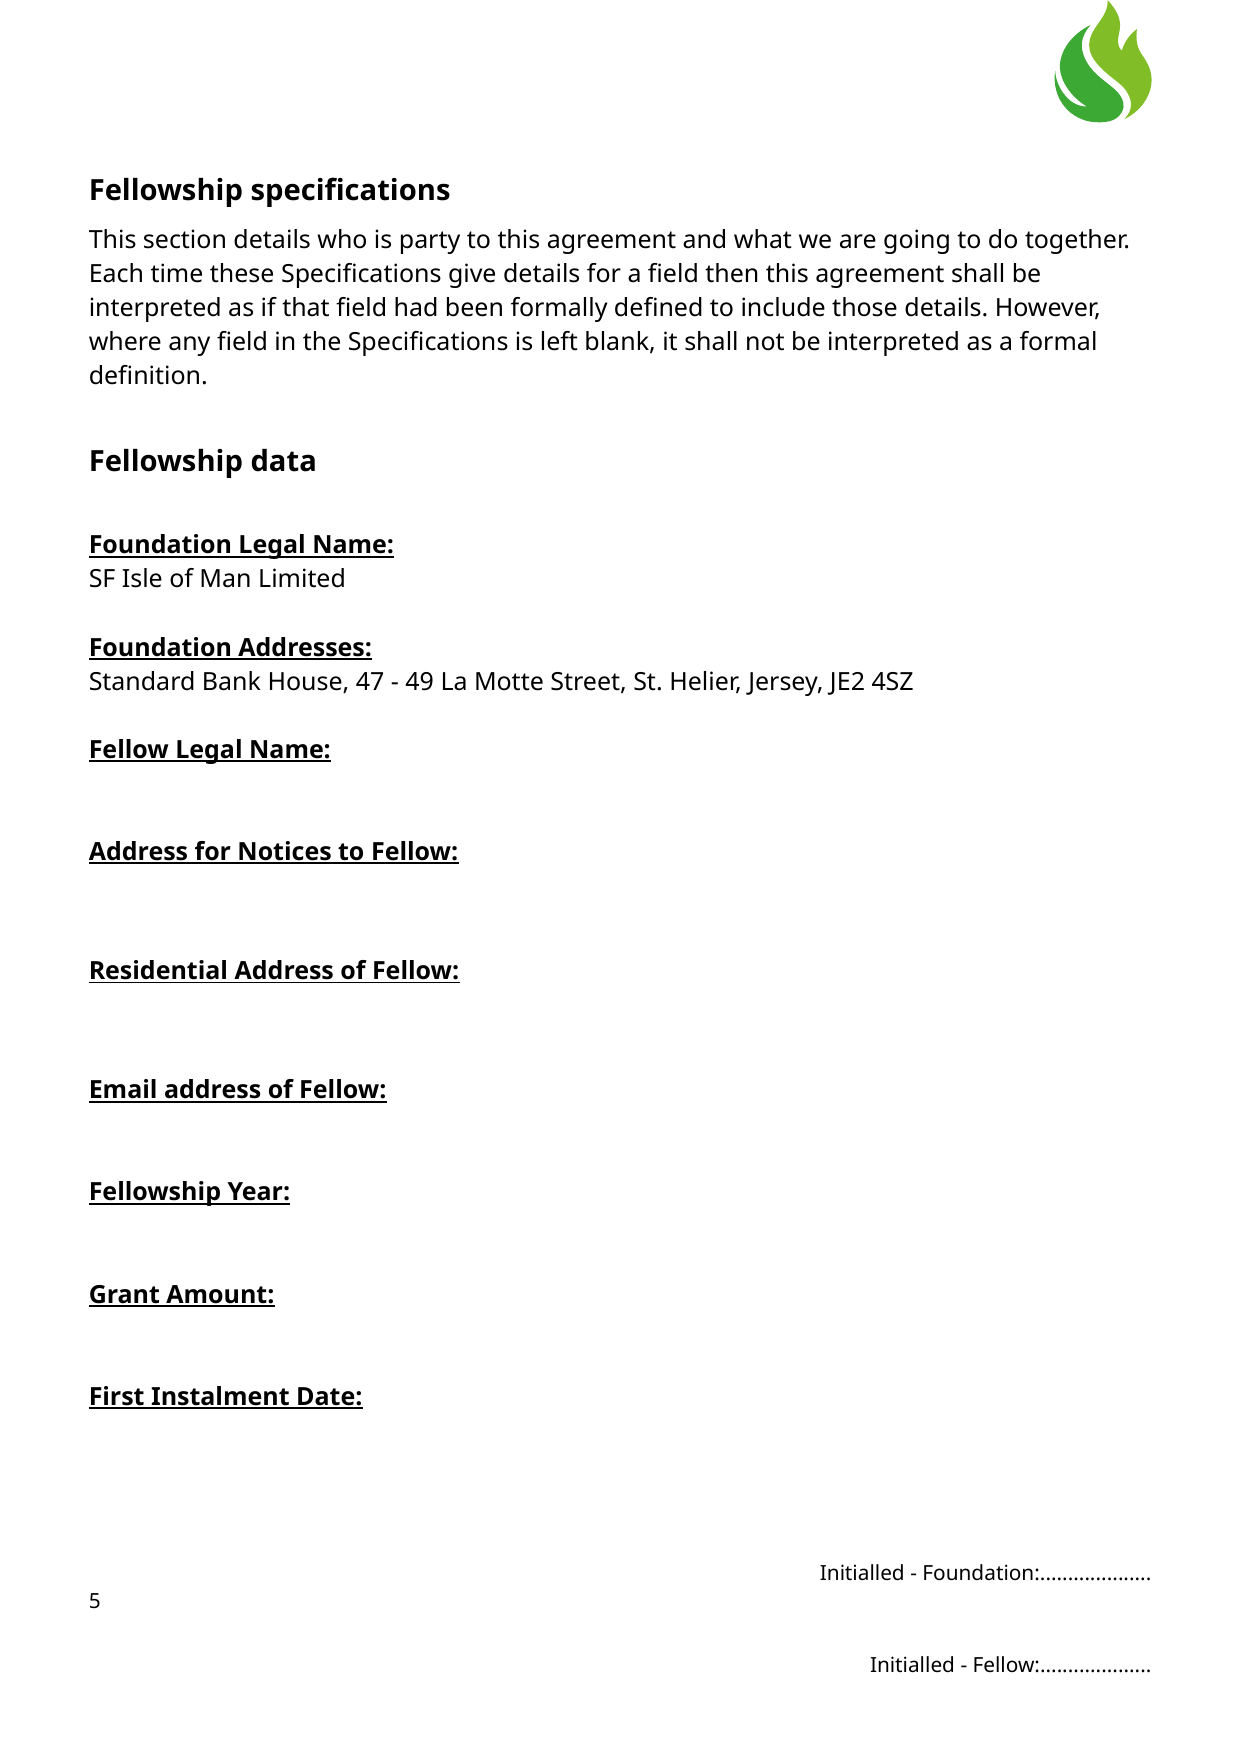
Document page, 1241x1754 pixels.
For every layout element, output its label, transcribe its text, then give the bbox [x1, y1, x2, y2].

subtitle Fellowship data [88, 441, 1152, 480]
text SF Isle of Man Limited [88, 561, 1152, 595]
text Foundation Legal Name: [88, 527, 1152, 561]
text Foundation Addresses: [88, 629, 1152, 663]
text Standard Bank House, 47 - 49 La Motte Street, St. Helier, Jersey, JE2 4SZ [88, 663, 1152, 697]
text Fellowship Year: [88, 1174, 1152, 1208]
text Residential Address of Fellow: [88, 953, 1152, 987]
text This section details who is party to this agreement and what we are going to do together. Each time these Specifications give details for a field then this agreement shall be interpreted as if that field had been formally defined to include those details. However, where any field in the Specifications is left blank, it shall not be interpreted as a formal definition. [88, 222, 1152, 392]
text Grant Amount: [88, 1276, 1152, 1310]
text Address for Notices to Fellow: [88, 833, 1152, 868]
text Fellow Legal Name: [88, 731, 1152, 765]
text First Instalment Date: [88, 1378, 1152, 1412]
text Email address of Fellow: [88, 1072, 1152, 1106]
subtitle Fellowship specifications [88, 169, 1152, 209]
